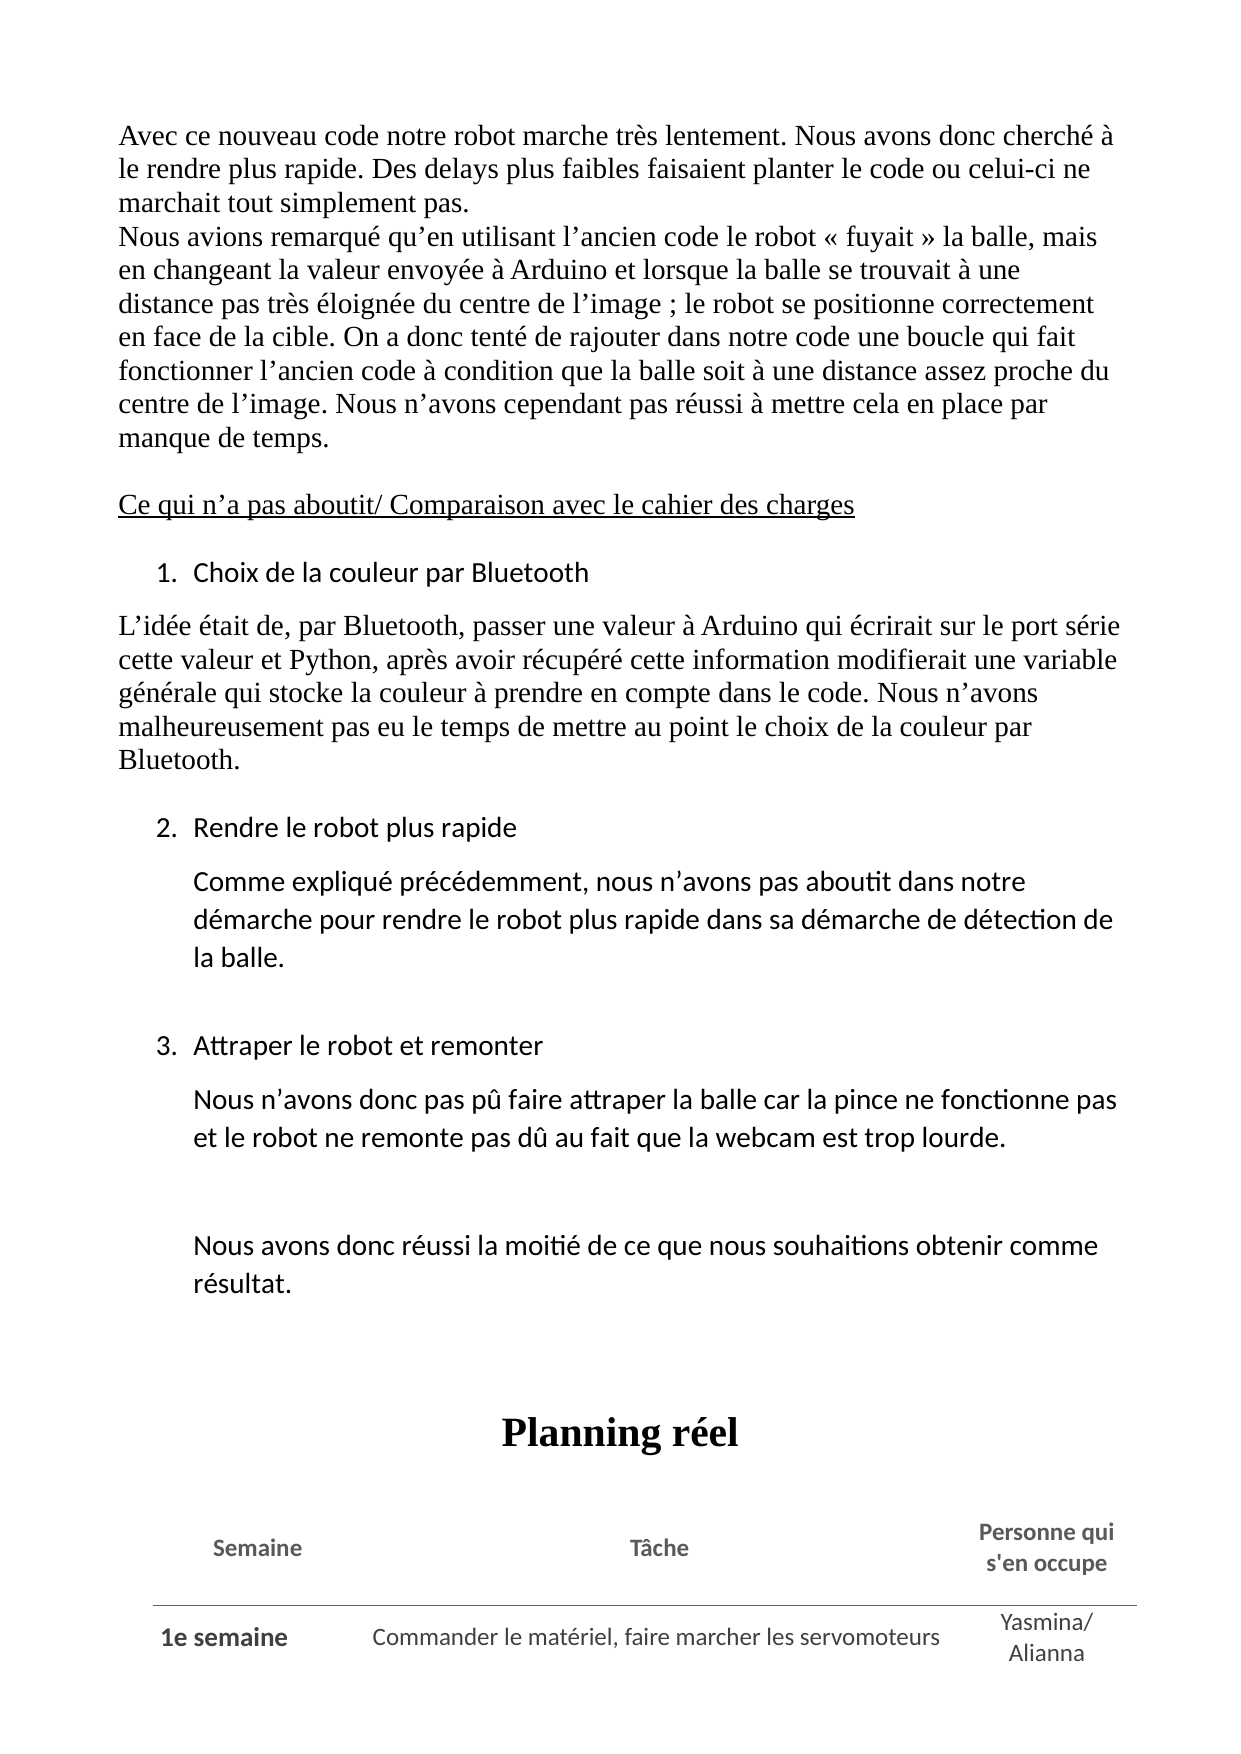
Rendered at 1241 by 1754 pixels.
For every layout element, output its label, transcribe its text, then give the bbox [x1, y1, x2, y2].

table_header Personne qui s'en occupe [956, 1489, 1137, 1605]
table_cell [1137, 1605, 1176, 1667]
table_cell [1176, 1572, 1215, 1605]
list Comme expliqué précédemment, nous n’avons pas aboutit dans notre démarche pour rendre le robot plus rapide dans sa démarche de détection de la balle. [193, 863, 1122, 974]
list Attraper le robot et remonter [156, 1027, 1122, 1062]
table_header [118, 1489, 153, 1572]
table_cell Commander le matériel, faire marcher les servomoteurs [362, 1606, 956, 1667]
list Nous n’avons donc pas pû faire attraper la balle car la pince ne fonctionne pas et le robot ne remonte pas dû au fait que la webcam est trop lourde. [193, 1081, 1122, 1154]
table_cell [1215, 1605, 1240, 1667]
list Rendre le robot plus rapide [156, 809, 1122, 845]
list Choix de la couleur par Bluetooth [156, 554, 1122, 590]
table_header Semaine [153, 1489, 362, 1605]
table_header [1137, 1489, 1176, 1572]
table_header [1215, 1489, 1240, 1572]
table_header [1176, 1489, 1215, 1572]
text L’idée était de, par Bluetooth, passer une valeur à Arduino qui écrirait sur le port série cette valeur et Python, après avoir récupéré cette information modifierait une variable générale qui stocke la couleur à prendre en compte dans le code. Nous n’avons malheureusement pas eu le temps de mettre au point le choix de la couleur par Bluetooth. [118, 608, 1122, 776]
table_cell [1215, 1572, 1240, 1605]
table_cell [1137, 1572, 1176, 1605]
text Nous avions remarqué qu’en utilisant l’ancien code le robot « fuyait » la balle, mais en changeant la valeur envoyée à Arduino et lorsque la balle se trouvait à une distance pas très éloignée du centre de l’image ; le robot se positionne correctement en face de la cible. On a donc tenté de rajouter dans notre code une boucle qui fait fonctionner l’ancien code à condition que la balle soit à une distance assez proche du centre de l’image. Nous n’avons cependant pas réussi à mettre cela en place par manque de temps. [118, 219, 1122, 453]
table_cell [118, 1605, 153, 1667]
text Avec ce nouveau code notre robot marche très lentement. Nous avons donc cherché à le rendre plus rapide. Des delays plus faibles faisaient planter le code ou celui-ci ne marchait tout simplement pas. [118, 118, 1122, 219]
table_header Tâche [362, 1489, 956, 1605]
table_cell [1176, 1605, 1215, 1667]
list Nous avons donc réussi la moitié de ce que nous souhaitions obtenir comme résultat. [193, 1227, 1122, 1301]
text Ce qui n’a pas aboutit/ Comparaison avec le cahier des charges [118, 487, 1122, 521]
table_cell Yasmina/Alianna [956, 1606, 1137, 1667]
table_cell [118, 1572, 153, 1605]
text Planning réel [118, 1407, 1122, 1455]
table_cell 1e semaine [153, 1606, 362, 1667]
